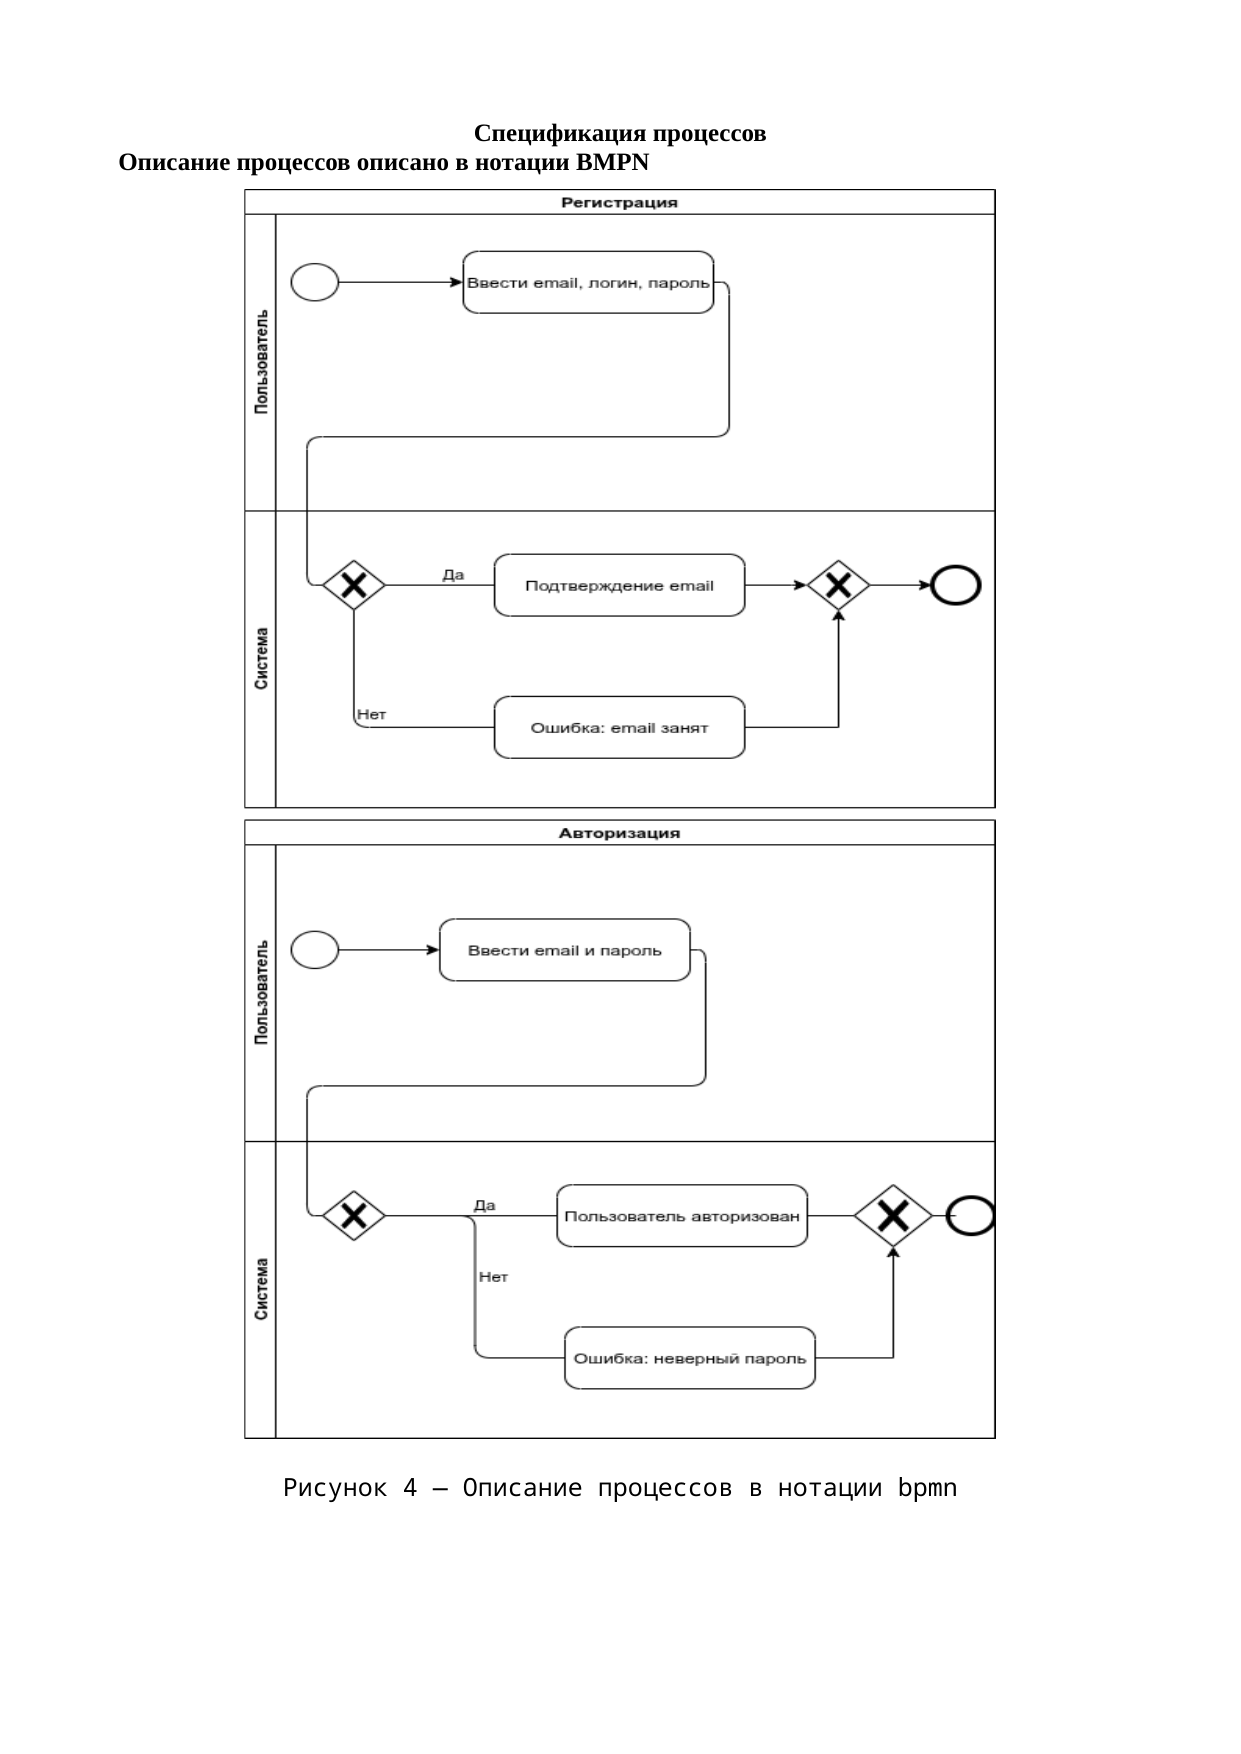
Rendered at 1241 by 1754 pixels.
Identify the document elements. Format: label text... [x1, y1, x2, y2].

picture [244, 189, 996, 1439]
text Описание процессов описано в нотации BMPN [118, 147, 1122, 176]
text Спецификация процессов [118, 118, 1122, 147]
text Рисунок 4 — Описание процессов в нотации bpmn [118, 1470, 1122, 1504]
